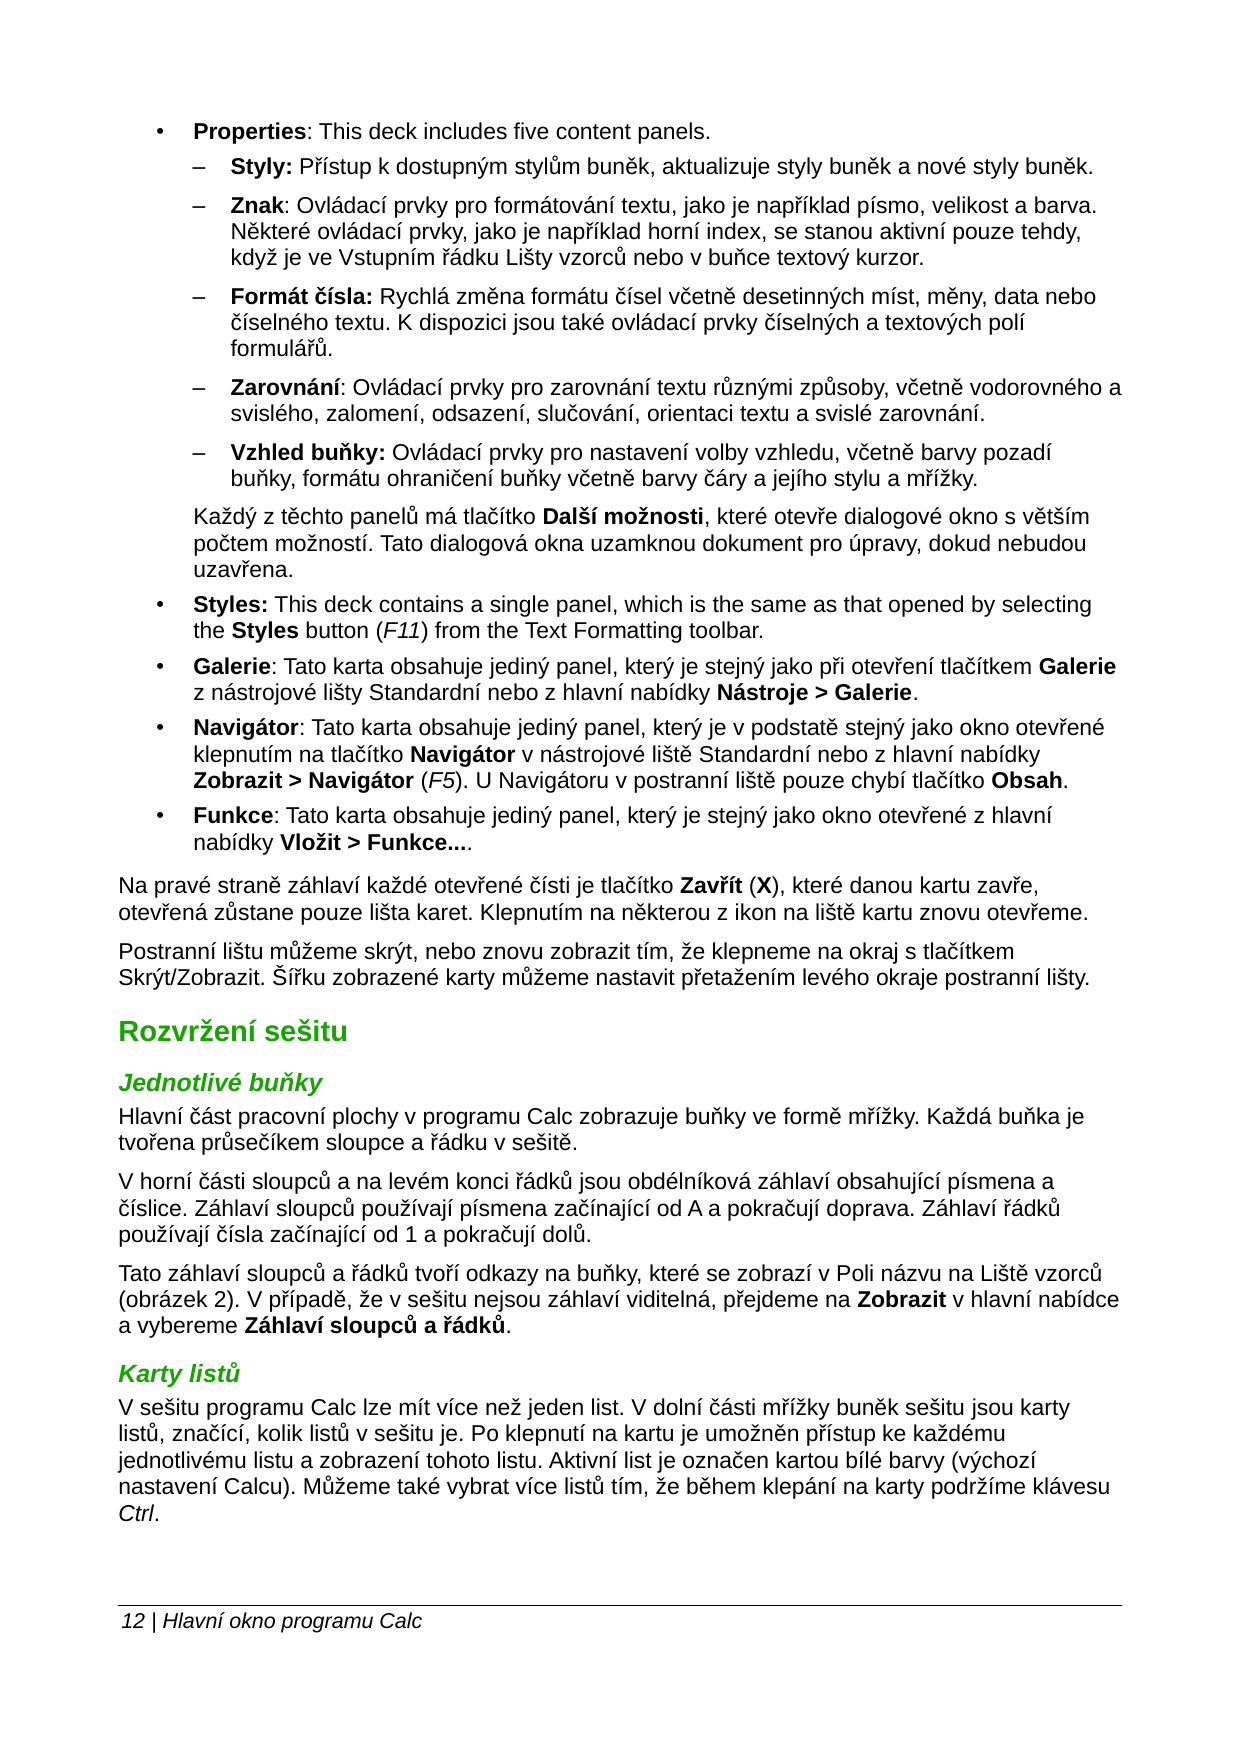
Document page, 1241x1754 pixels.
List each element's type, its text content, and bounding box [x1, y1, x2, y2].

list Galerie: Tato karta obsahuje jediný panel, který je stejný jako při otevření tlačítkem Galerie z nástrojové lišty Standardní nebo z hlavní nabídky Nástroje > Galerie. [156, 653, 1122, 705]
text Tato záhlaví sloupců a řádků tvoří odkazy na buňky, které se zobrazí v Poli názvu na Liště vzorců (obrázek 2). V případě, že v sešitu nejsou záhlaví viditelná, přejdeme na Zobrazit v hlavní nabídce a vybereme Záhlaví sloupců a řádků. [118, 1260, 1122, 1339]
text Hlavní část pracovní plochy v programu Calc zobrazuje buňky ve formě mřížky. Každá buňka je tvořena průsečíkem sloupce a řádku v sešitě. [118, 1103, 1122, 1156]
list Styly: Přístup k dostupným stylům buněk, aktualizuje styly buněk a nové styly buněk. [192, 153, 1122, 180]
list Properties: This deck includes five content panels. [156, 118, 1122, 144]
list Každý z těchto panelů má tlačítko Další možnosti, které otevře dialogové okno s větším počtem možností. Tato dialogová okna uzamknou dokument pro úpravy, dokud nebudou uzavřena. [156, 503, 1122, 582]
text V horní části sloupců a na levém konci řádků jsou obdélníková záhlaví obsahující písmena a číslice. Záhlaví sloupců používají písmena začínající od A a pokračují doprava. Záhlaví řádků používají čísla začínající od 1 a pokračují dolů. [118, 1168, 1122, 1247]
list Formát čísla: Rychlá změna formátu čísel včetně desetinných míst, měny, data nebo číselného textu. K dispozici jsou také ovládací prvky číselných a textových polí formulářů. [192, 283, 1122, 362]
list Navigátor: Tato karta obsahuje jediný panel, který je v podstatě stejný jako okno otevřené klepnutím na tlačítko Navigátor v nástrojové liště Standardní nebo z hlavní nabídky Zobrazit > Navigátor (F5). U Navigátoru v postranní liště pouze chybí tlačítko Obsah. [156, 714, 1122, 793]
list Funkce: Tato karta obsahuje jediný panel, který je stejný jako okno otevřené z hlavní nabídky Vložit > Funkce.... [156, 802, 1122, 855]
text V sešitu programu Calc lze mít více než jeden list. V dolní části mřížky buněk sešitu jsou karty listů, značící, kolik listů v sešitu je. Po klepnutí na kartu je umožněn přístup ke každému jednotlivému listu a zobrazení tohoto listu. Aktivní list je označen kartou bílé barvy (výchozí nastavení Calcu). Můžeme také vybrat více listů tím, že během klepání na karty podržíme klávesu Ctrl. [118, 1394, 1122, 1526]
text Na pravé straně záhlaví každé otevřené čísti je tlačítko Zavřít (X), které danou kartu zavře, otevřená zůstane pouze lišta karet. Klepnutím na některou z ikon na liště kartu znovu otevřeme. [118, 872, 1122, 925]
subtitle Rozvržení sešitu [118, 1014, 1122, 1048]
subtitle Jednotlivé buňky [118, 1068, 1122, 1097]
list Styles: This deck contains a single panel, which is the same as that opened by selecting the Styles button (F11) from the Text Formatting toolbar. [156, 591, 1122, 644]
subtitle Karty listů [118, 1359, 1122, 1388]
text Postranní lištu můžeme skrýt, nebo znovu zobrazit tím, že klepneme na okraj s tlačítkem Skrýt/Zobrazit. Šířku zobrazené karty můžeme nastavit přetažením levého okraje postranní lišty. [118, 938, 1122, 990]
list Znak: Ovládací prvky pro formátování textu, jako je například písmo, velikost a barva. Některé ovládací prvky, jako je například horní index, se stanou aktivní pouze tehdy, když je ve Vstupním řádku Lišty vzorců nebo v buňce textový kurzor. [192, 192, 1122, 271]
list Vzhled buňky: Ovládací prvky pro nastavení volby vzhledu, včetně barvy pozadí buňky, formátu ohraničení buňky včetně barvy čáry a jejího stylu a mřížky. [192, 438, 1122, 491]
list Zarovnání: Ovládací prvky pro zarovnání textu různými způsoby, včetně vodorovného a svislého, zalomení, odsazení, slučování, orientaci textu a svislé zarovnání. [192, 374, 1122, 426]
